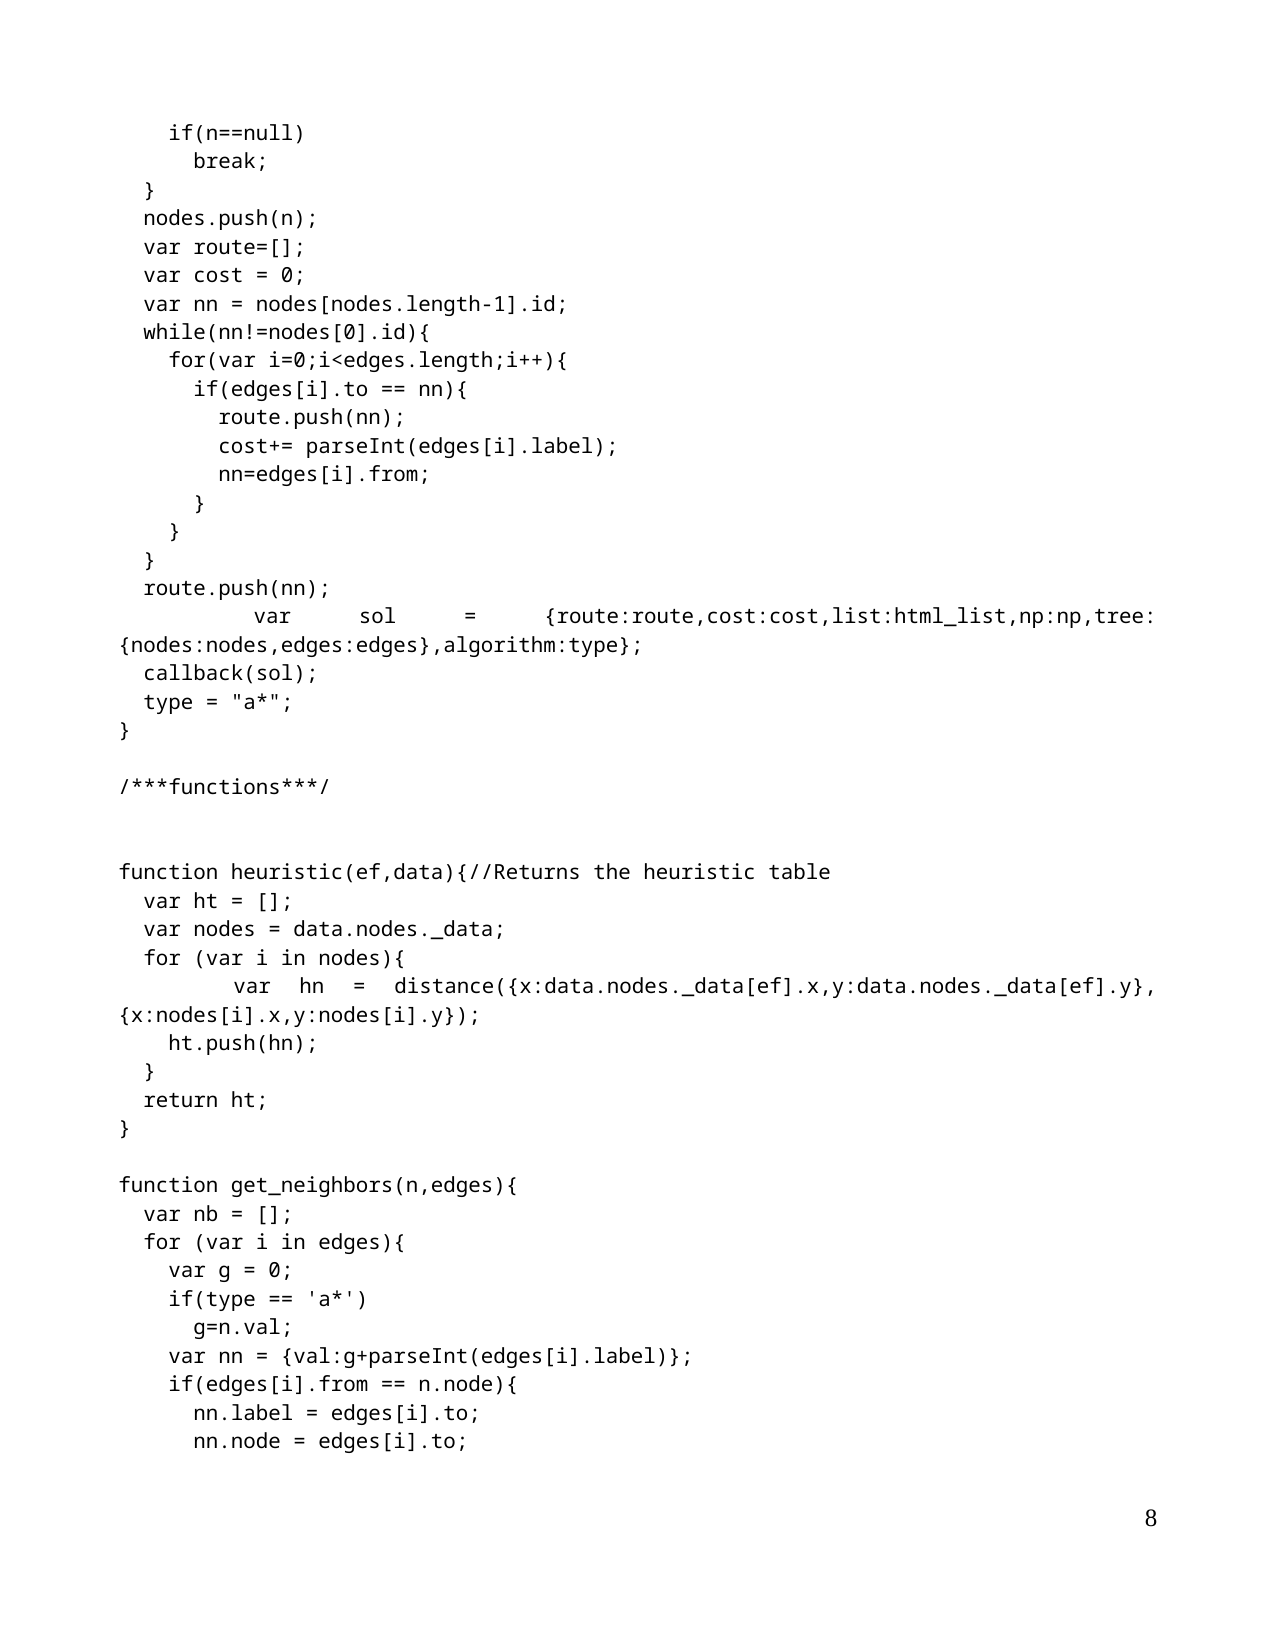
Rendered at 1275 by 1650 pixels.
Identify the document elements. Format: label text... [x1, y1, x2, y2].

text route.push(nn); [118, 402, 1157, 431]
text var cost = 0; [118, 260, 1157, 289]
text } [118, 1113, 1157, 1142]
text type = "a*"; [118, 687, 1157, 715]
text var ht = []; [118, 886, 1157, 914]
text var nb = []; [118, 1199, 1157, 1227]
text return ht; [118, 1085, 1157, 1113]
text for (var i in edges){ [118, 1227, 1157, 1256]
text } [118, 545, 1157, 573]
text var route=[]; [118, 232, 1157, 260]
text } [118, 516, 1157, 545]
text } [118, 488, 1157, 516]
text var nn = {val:g+parseInt(edges[i].label)}; [118, 1341, 1157, 1369]
text function heuristic(ef,data){//Returns the heuristic table [118, 857, 1157, 886]
text if(edges[i].to == nn){ [118, 374, 1157, 402]
text nodes.push(n); [118, 203, 1157, 232]
text if(n==null) [118, 118, 1157, 147]
text } [118, 1057, 1157, 1085]
text g=n.val; [118, 1312, 1157, 1341]
text while(nn!=nodes[0].id){ [118, 317, 1157, 346]
text } [118, 175, 1157, 203]
text var sol = {route:route,cost:cost,list:html_list,np:np,tree:{nodes:nodes,edges:edges},algorithm:type}; [118, 602, 1157, 658]
text callback(sol); [118, 658, 1157, 687]
text var nn = nodes[nodes.length-1].id; [118, 289, 1157, 317]
text nn=edges[i].from; [118, 459, 1157, 488]
text break; [118, 147, 1157, 175]
text nn.node = edges[i].to; [118, 1426, 1157, 1455]
text ht.push(hn); [118, 1028, 1157, 1057]
text function get_neighbors(n,edges){ [118, 1170, 1157, 1199]
text var nodes = data.nodes._data; [118, 914, 1157, 943]
text for (var i in nodes){ [118, 943, 1157, 971]
text var g = 0; [118, 1256, 1157, 1284]
text nn.label = edges[i].to; [118, 1398, 1157, 1426]
text /***functions***/ [118, 772, 1157, 801]
text if(type == 'a*') [118, 1284, 1157, 1312]
text route.push(nn); [118, 573, 1157, 602]
text if(edges[i].from == n.node){ [118, 1369, 1157, 1398]
text for(var i=0;i<edges.length;i++){ [118, 346, 1157, 374]
text } [118, 715, 1157, 744]
text cost+= parseInt(edges[i].label); [118, 431, 1157, 459]
text var hn = distance({x:data.nodes._data[ef].x,y:data.nodes._data[ef].y},{x:nodes[i].x,y:nodes[i].y}); [118, 971, 1157, 1028]
